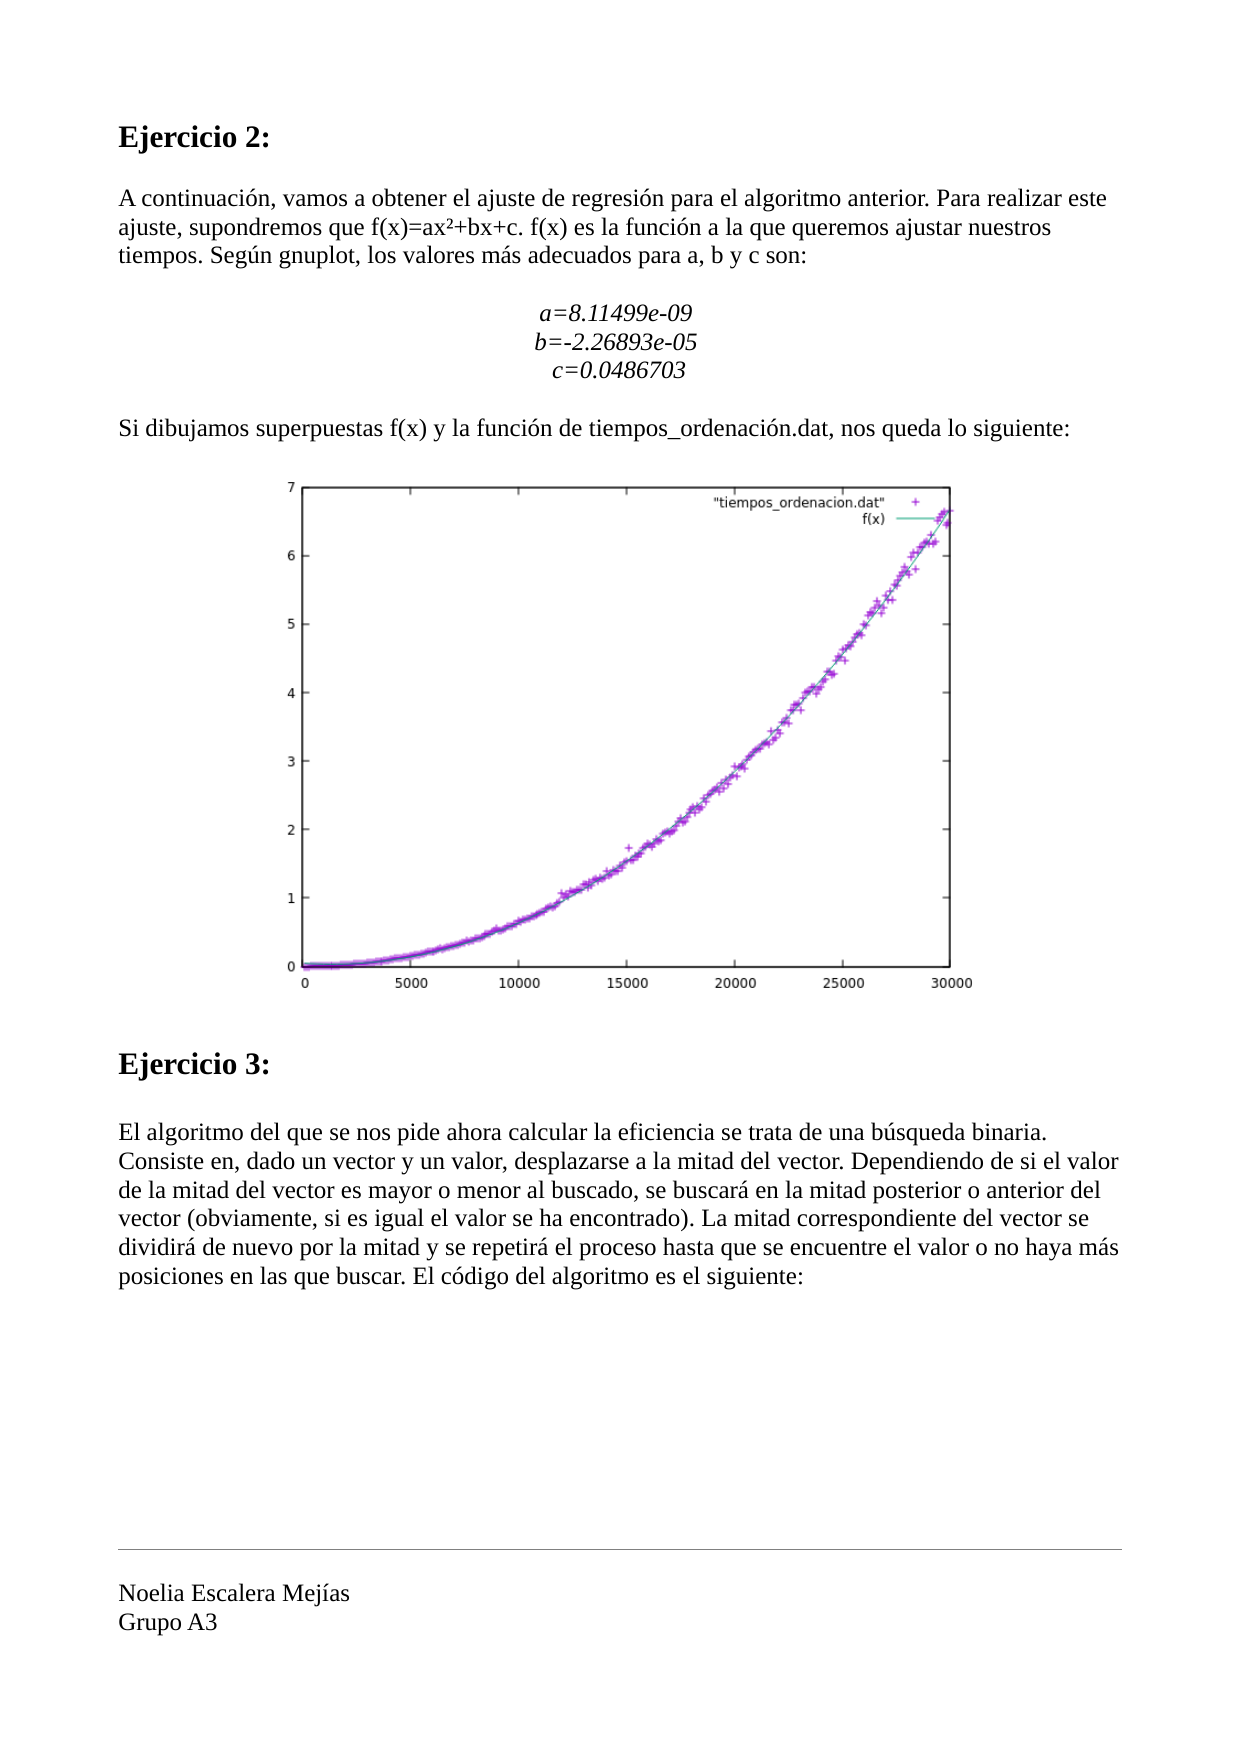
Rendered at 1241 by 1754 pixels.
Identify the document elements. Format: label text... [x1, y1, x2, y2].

text Si dibujamos superpuestas f(x) y la función de tiempos_ordenación.dat, nos queda lo siguiente: [118, 413, 1122, 442]
text A continuación, vamos a obtener el ajuste de regresión para el algoritmo anterior. Para realizar este ajuste, supondremos que f(x)=ax²+bx+c. f(x) es la función a la que queremos ajustar nuestros tiempos. Según gnuplot, los valores más adecuados para a, b y c son: [118, 183, 1122, 269]
text c=0.0486703 [118, 355, 1122, 384]
text b=-2.26893e-05 [118, 327, 1122, 355]
text a=8.11499e-09 [118, 298, 1122, 327]
text Ejercicio 3: [118, 1045, 1122, 1081]
text El algoritmo del que se nos pide ahora calcular la eficiencia se trata de una búsqueda binaria. Consiste en, dado un vector y un valor, desplazarse a la mitad del vector. Dependiendo de si el valor de la mitad del vector es mayor o menor al buscado, se buscará en la mitad posterior o anterior del vector (obviamente, si es igual el valor se ha encontrado). La mitad correspondiente del vector se dividirá de nuevo por la mitad y se repetirá el proceso hasta que se encuentre el valor o no haya más posiciones en las que buscar. El código del algoritmo es el siguiente: [118, 1117, 1122, 1290]
text Ejercicio 2: [118, 118, 1122, 154]
picture [267, 470, 973, 999]
